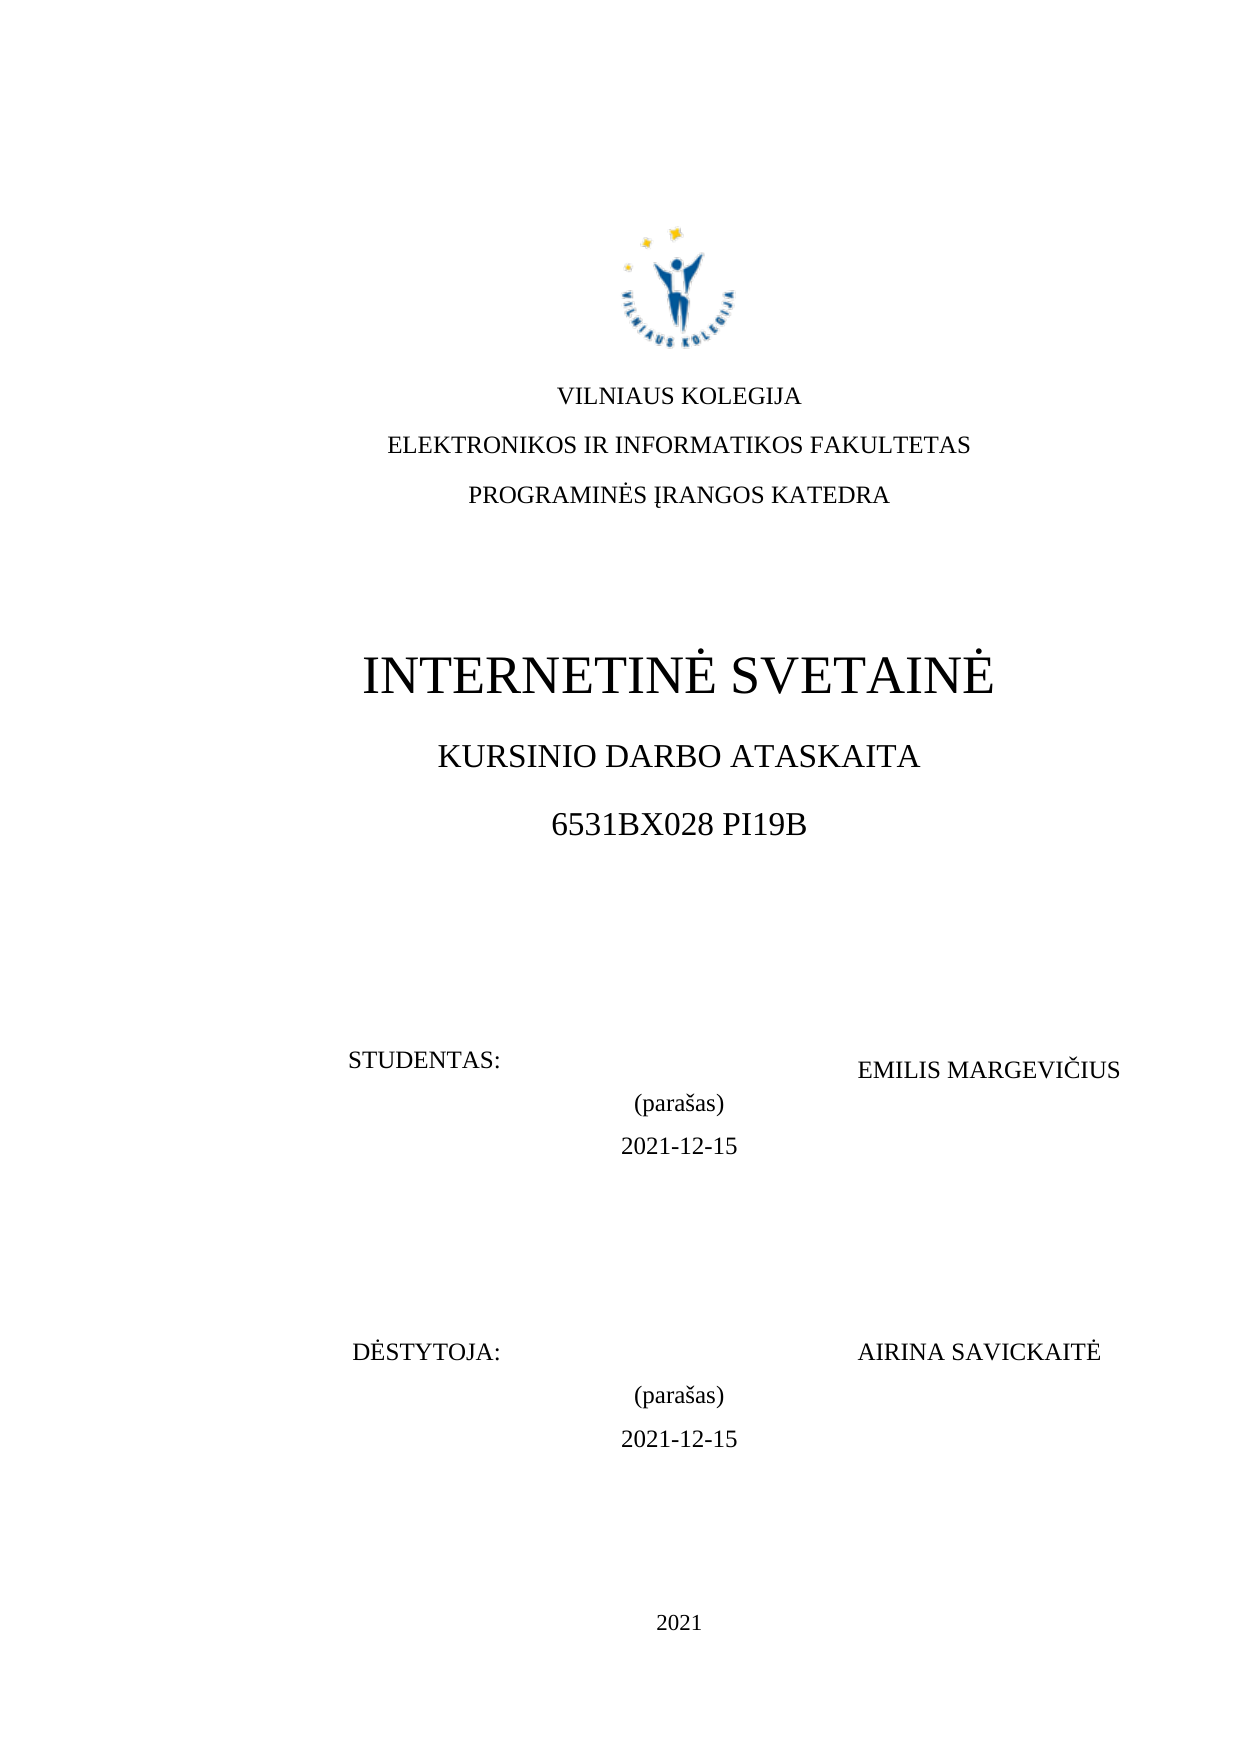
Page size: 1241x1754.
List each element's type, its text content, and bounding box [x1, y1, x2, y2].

table_cell DĖSTYTOJA: [177, 1338, 512, 1549]
table_cell (parašas) 2021-12-15 [512, 1338, 846, 1549]
table_cell AIRINA SAVICKAITĖ [846, 1338, 1181, 1549]
table_cell (parašas) 2021-12-15 [512, 1045, 846, 1337]
table_cell INTERNETINĖ SVETAINĖ KURSINIO DARBO ATASKAITA [177, 559, 1181, 794]
picture [612, 225, 747, 360]
table_header VILNIAUS KOLEGIJA ELEKTRONIKOS IR INFORMATIKOS FAKULTETAS PROGRAMINĖS ĮRANGOS KATEDRA [177, 176, 1181, 558]
table_cell STUDENTAS: [177, 1045, 512, 1337]
table_cell 6531BX028 PI19B [177, 794, 1181, 1045]
table_cell EMILIS MARGEVIČIUS [846, 1045, 1181, 1337]
